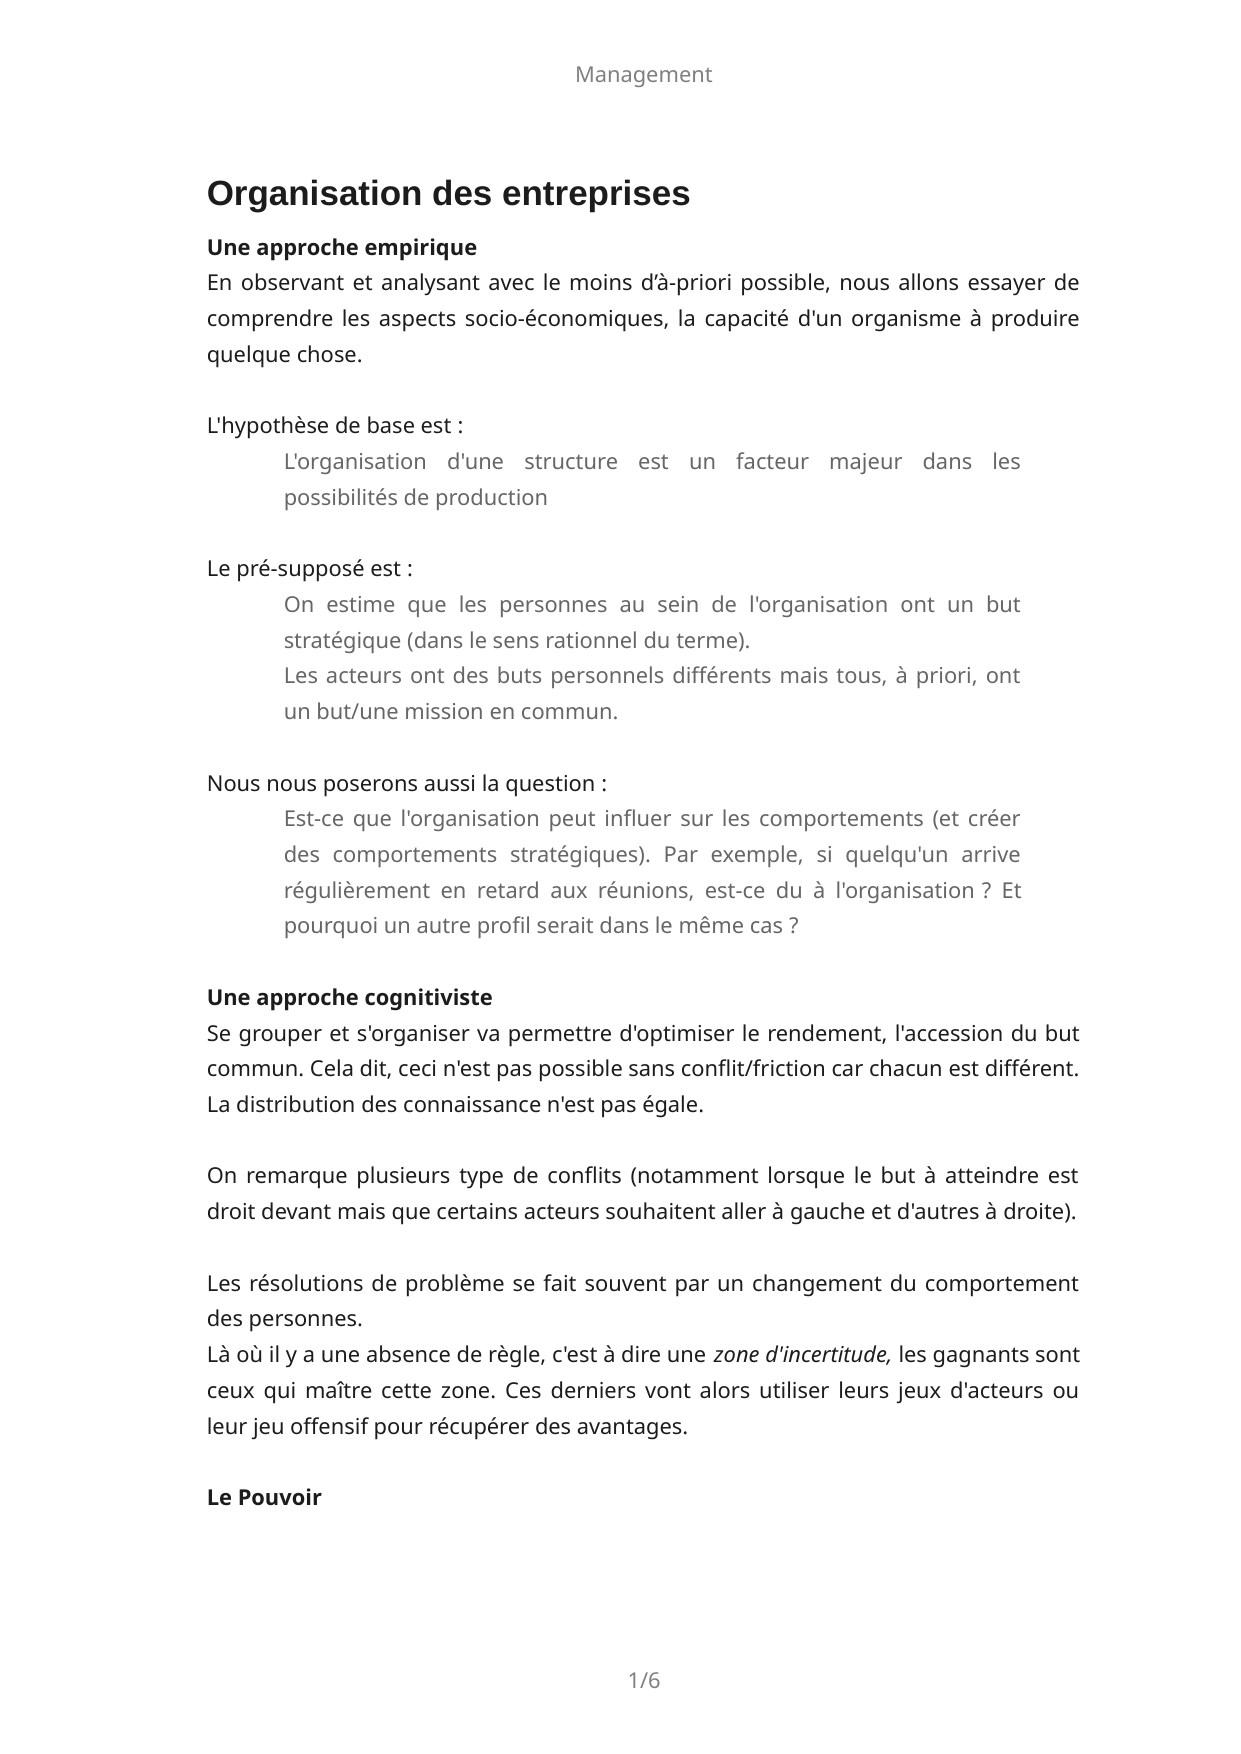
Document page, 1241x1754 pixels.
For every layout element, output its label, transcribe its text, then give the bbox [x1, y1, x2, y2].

text On remarque plusieurs type de conflits (notamment lorsque le but à atteindre est droit devant mais que certains acteurs souhaitent aller à gauche et d'autres à droite). [207, 1161, 1081, 1226]
text Le Pouvoir [207, 1482, 1081, 1512]
text Se grouper et s'organiser va permettre d'optimiser le rendement, l'accession du but commun. Cela dit, ceci n'est pas possible sans conflit/friction car chacun est différent. La distribution des connaissance n'est pas égale. [207, 1018, 1081, 1119]
subtitle Organisation des entreprises [207, 173, 1081, 213]
text En observant et analysant avec le moins d’à-priori possible, nous allons essayer de comprendre les aspects socio-économiques, la capacité d'un organisme à produire quelque chose. [207, 267, 1081, 368]
text Là où il y a une absence de règle, c'est à dire une zone d'incertitude, les gagnants sont ceux qui maître cette zone. Ces derniers vont alors utiliser leurs jeux d'acteurs ou leur jeu offensif pour récupérer des avantages. [207, 1339, 1081, 1440]
text Les résolutions de problème se fait souvent par un changement du comportement des personnes. [207, 1268, 1081, 1333]
text Nous nous poserons aussi la question : [207, 767, 1081, 797]
text L'hypothèse de base est : [207, 410, 1081, 440]
text Les acteurs ont des buts personnels différents mais tous, à priori, ont un but/une mission en commun. [283, 660, 1022, 726]
text Une approche empirique [207, 232, 1081, 261]
text Le pré-supposé est : [207, 553, 1081, 583]
text On estime que les personnes au sein de l'organisation ont un but stratégique (dans le sens rationnel du terme). [283, 589, 1022, 654]
text Est-ce que l'organisation peut influer sur les comportements (et créer des comportements stratégiques). Par exemple, si quelqu'un arrive régulièrement en retard aux réunions, est-ce du à l'organisation ? Et pourquoi un autre profil serait dans le même cas ? [283, 803, 1022, 940]
text L'organisation d'une structure est un facteur majeur dans les possibilités de production [283, 446, 1022, 511]
text Une approche cognitiviste [207, 982, 1081, 1012]
